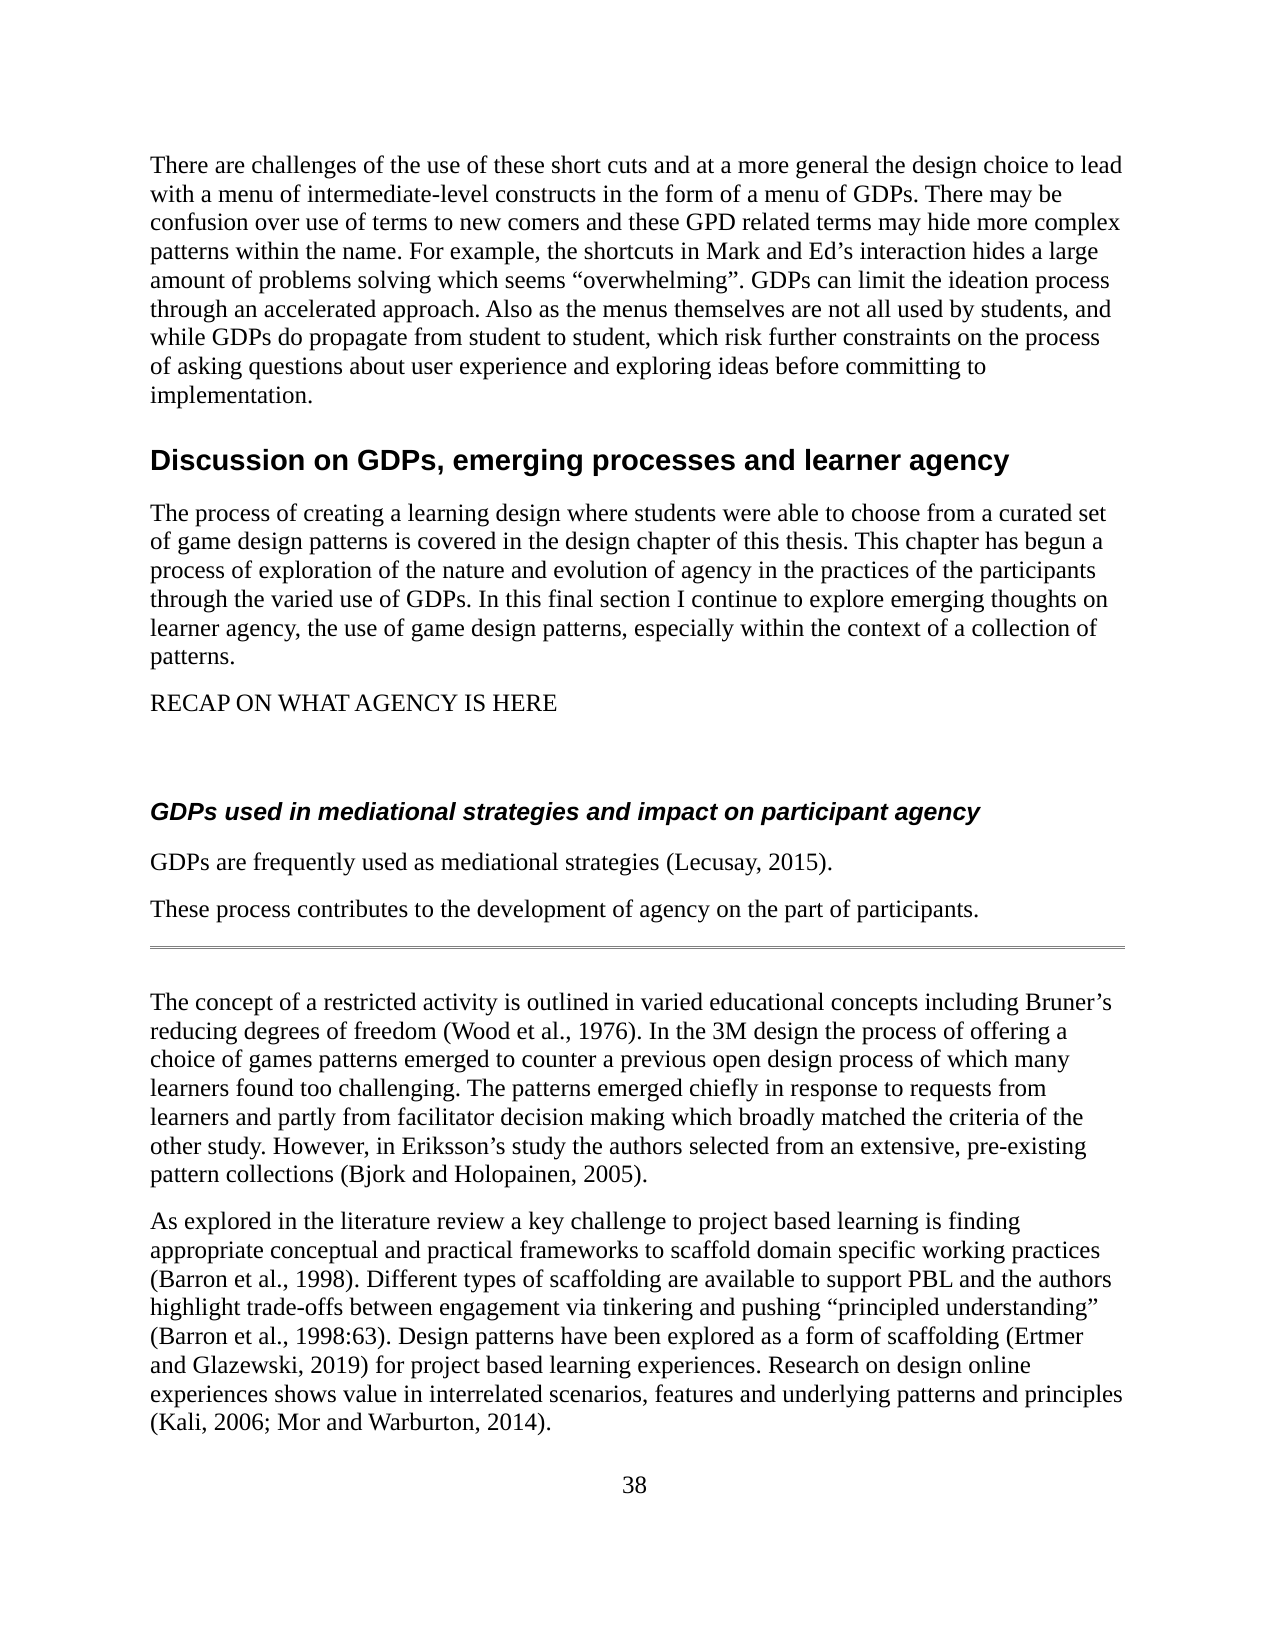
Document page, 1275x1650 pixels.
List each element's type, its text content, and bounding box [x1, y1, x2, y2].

text There are challenges of the use of these short cuts and at a more general the design choice to lead with a menu of intermediate-level constructs in the form of a menu of GDPs. There may be confusion over use of terms to new comers and these GPD related terms may hide more complex patterns within the name. For example, the shortcuts in Mark and Ed’s interaction hides a large amount of problems solving which seems “overwhelming”. GDPs can limit the ideation process through an accelerated approach. Also as the menus themselves are not all used by students, and while GDPs do propagate from student to student, which risk further constraints on the process of asking questions about user experience and exploring ideas before committing to implementation. [150, 150, 1125, 409]
subtitle Discussion on GDPs, emerging processes and learner agency [150, 443, 1125, 476]
subtitle GDPs used in mediational strategies and impact on participant agency [150, 797, 1125, 826]
text As explored in the literature review a key challenge to project based learning is finding appropriate conceptual and practical frameworks to scaffold domain specific working practices (Barron et al., 1998). Different types of scaffolding are available to support PBL and the authors highlight trade-offs between engagement via tinkering and pushing “principled understanding” (Barron et al., 1998:63). Design patterns have been explored as a form of scaffolding (Ertmer and Glazewski, 2019) for project based learning experiences. Research on design online experiences shows value in interrelated scenarios, features and underlying patterns and principles (Kali, 2006; Mor and Warburton, 2014). [150, 1206, 1125, 1436]
text GDPs are frequently used as mediational strategies (Lecusay, 2015). [150, 847, 1125, 876]
text The process of creating a learning design where students were able to choose from a curated set of game design patterns is covered in the design chapter of this thesis. This chapter has begun a process of exploration of the nature and evolution of agency in the practices of the participants through the varied use of GDPs. In this final section I continue to explore emerging thoughts on learner agency, the use of game design patterns, especially within the context of a collection of patterns. [150, 498, 1125, 670]
text The concept of a restricted activity is outlined in varied educational concepts including Bruner’s reducing degrees of freedom (Wood et al., 1976). In the 3M design the process of offering a choice of games patterns emerged to counter a previous open design process of which many learners found too challenging. The patterns emerged chiefly in response to requests from learners and partly from facilitator decision making which broadly matched the criteria of the other study. However, in Eriksson’s study the authors selected from an extensive, pre-existing pattern collections (Bjork and Holopainen, 2005). [150, 987, 1125, 1188]
text These process contributes to the development of agency on the part of participants. [150, 894, 1125, 923]
text RECAP ON WHAT AGENCY IS HERE [150, 688, 1125, 717]
